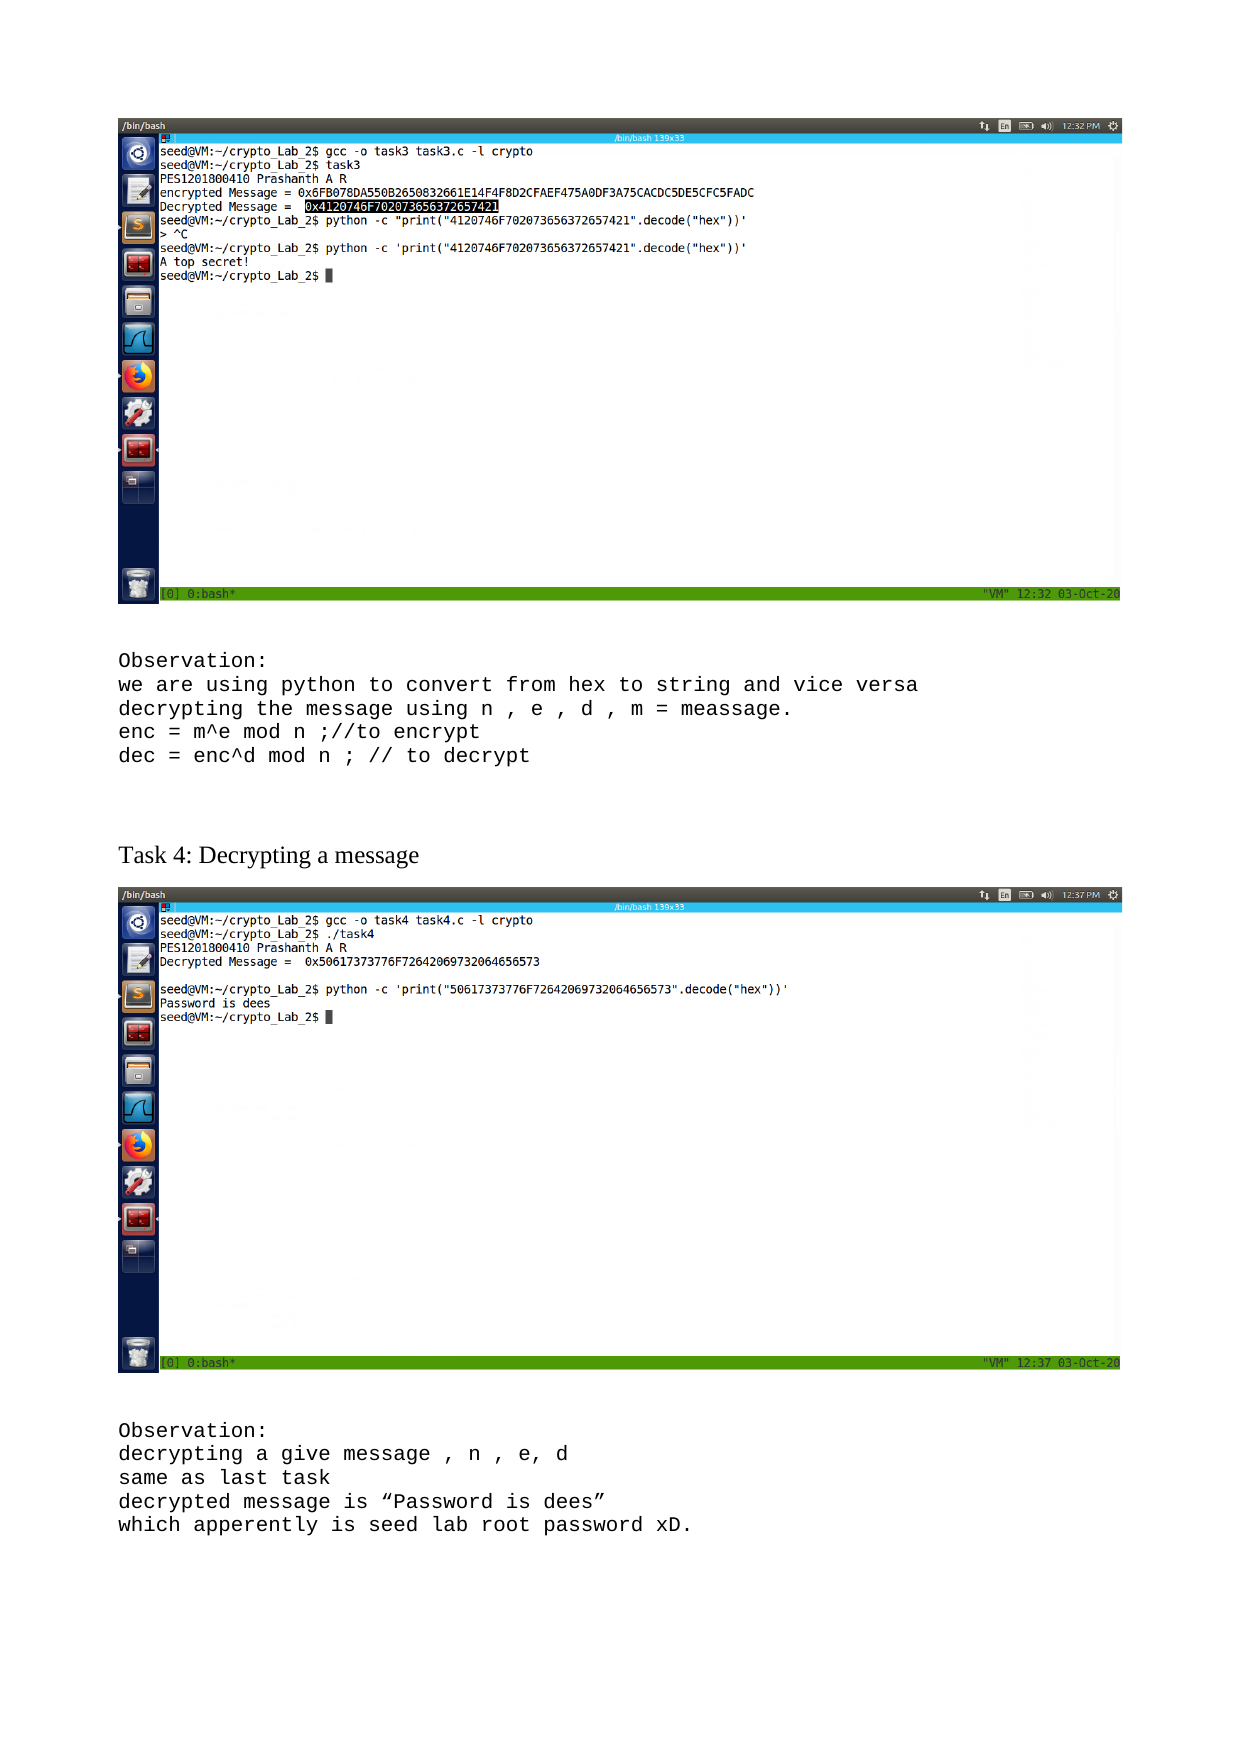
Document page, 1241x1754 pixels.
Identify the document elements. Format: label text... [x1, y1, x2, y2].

text Task 4: Decrypting a message [118, 840, 1122, 869]
text we are using python to convert from hex to string and vice versa [118, 674, 1122, 698]
text which apperently is seed lab root password xD. [118, 1514, 1122, 1538]
text decrypting a give message , n , e, d [118, 1443, 1122, 1467]
text same as last task [118, 1467, 1122, 1491]
text Observation: [118, 650, 1122, 674]
text decrypted message is “Password is dees” [118, 1491, 1122, 1514]
text decrypting the message using n , e , d , m = meassage. [118, 698, 1122, 721]
text dec = enc^d mod n ; // to decrypt [118, 745, 1122, 769]
picture [118, 118, 1123, 604]
text Observation: [118, 1420, 1122, 1443]
text enc = m^e mod n ;//to encrypt [118, 721, 1122, 745]
picture [118, 887, 1123, 1373]
